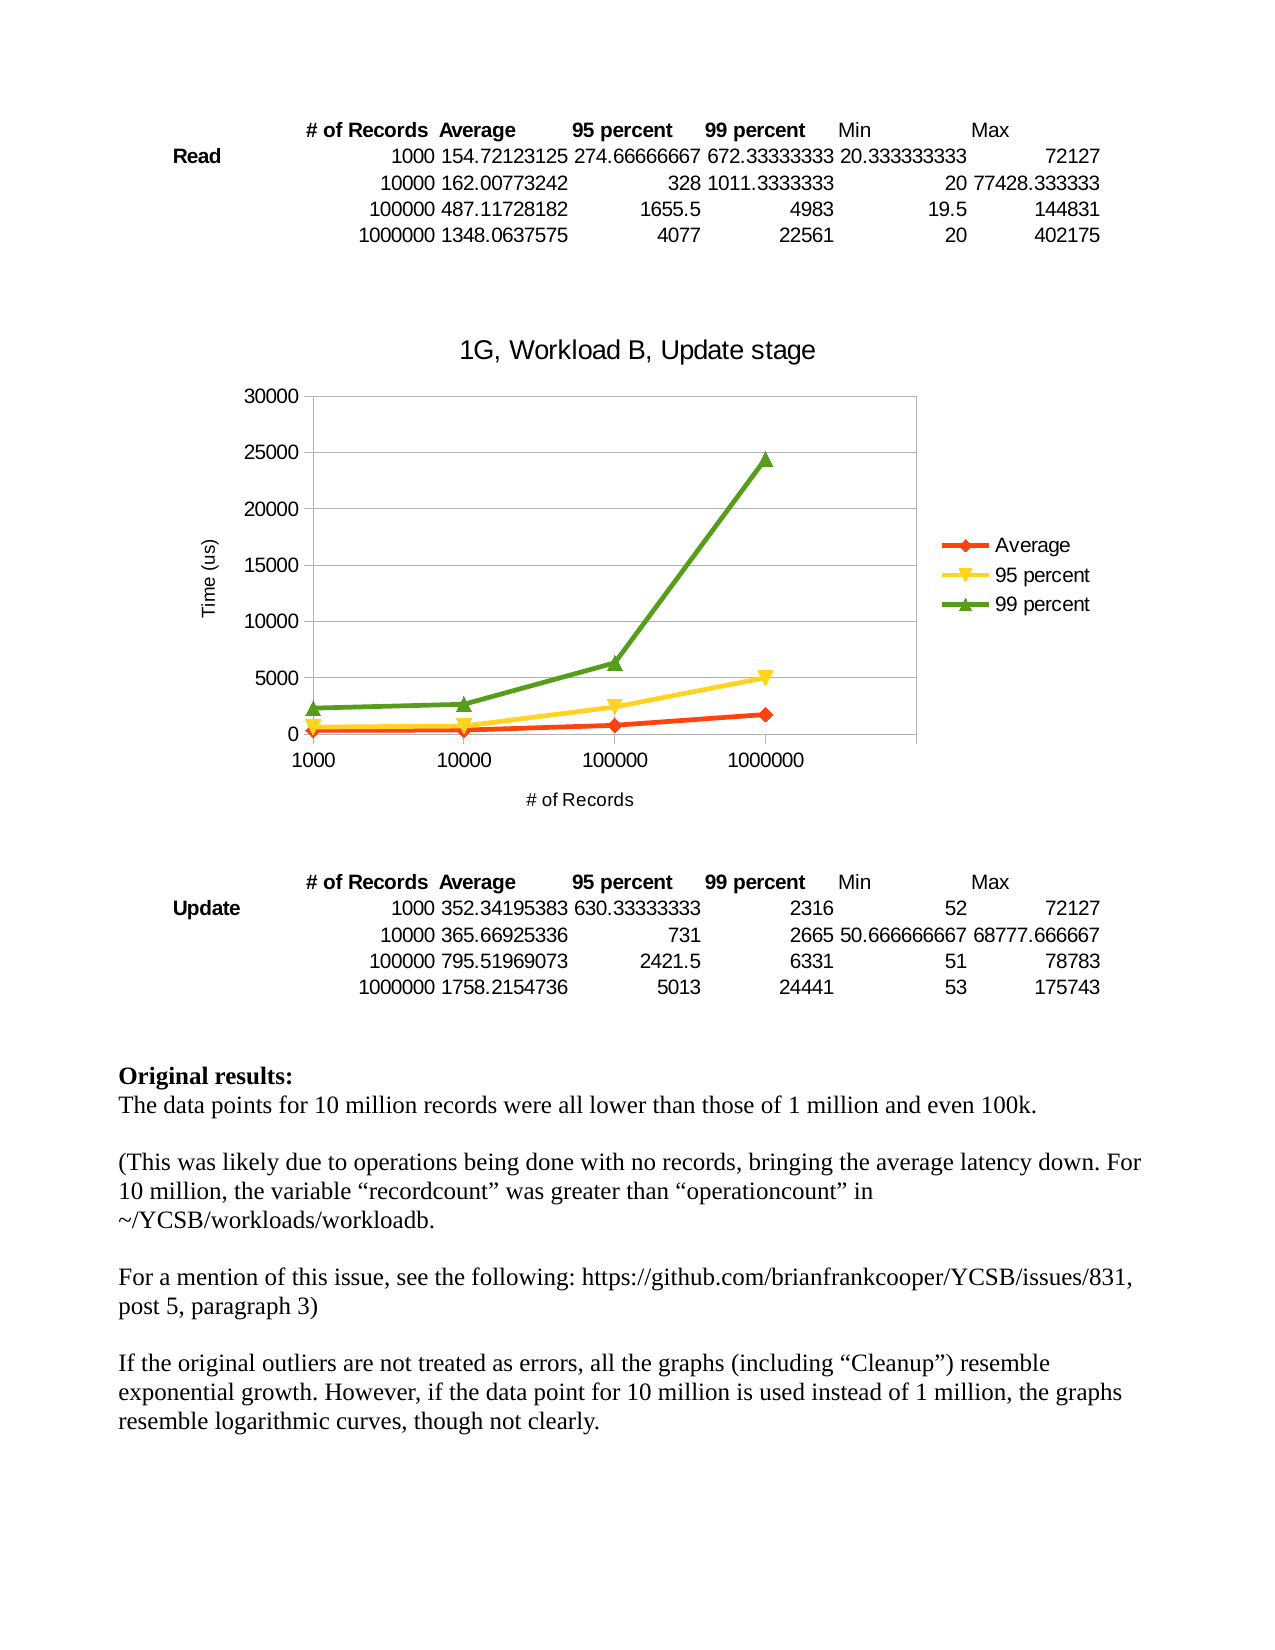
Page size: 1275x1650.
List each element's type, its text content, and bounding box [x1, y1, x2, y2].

text For a mention of this issue, see the following: https://github.com/brianfrankcooper/YCSB/issues/831, post 5, paragraph 3) [118, 1262, 1157, 1320]
text If the original outliers are not treated as errors, all the graphs (including “Cleanup”) resemble exponential growth. However, if the data point for 10 million is used instead of 1 million, the graphs resemble logarithmic curves, though not clearly. [118, 1348, 1157, 1435]
text The data points for 10 million records were all lower than those of 1 million and even 100k. [118, 1090, 1157, 1118]
text Original results: [118, 1061, 1157, 1090]
text (This was likely due to operations being done with no records, bringing the average latency down. For 10 million, the variable “recordcount” was greater than “operationcount” in ~/YCSB/workloads/workloadb. [118, 1147, 1157, 1233]
